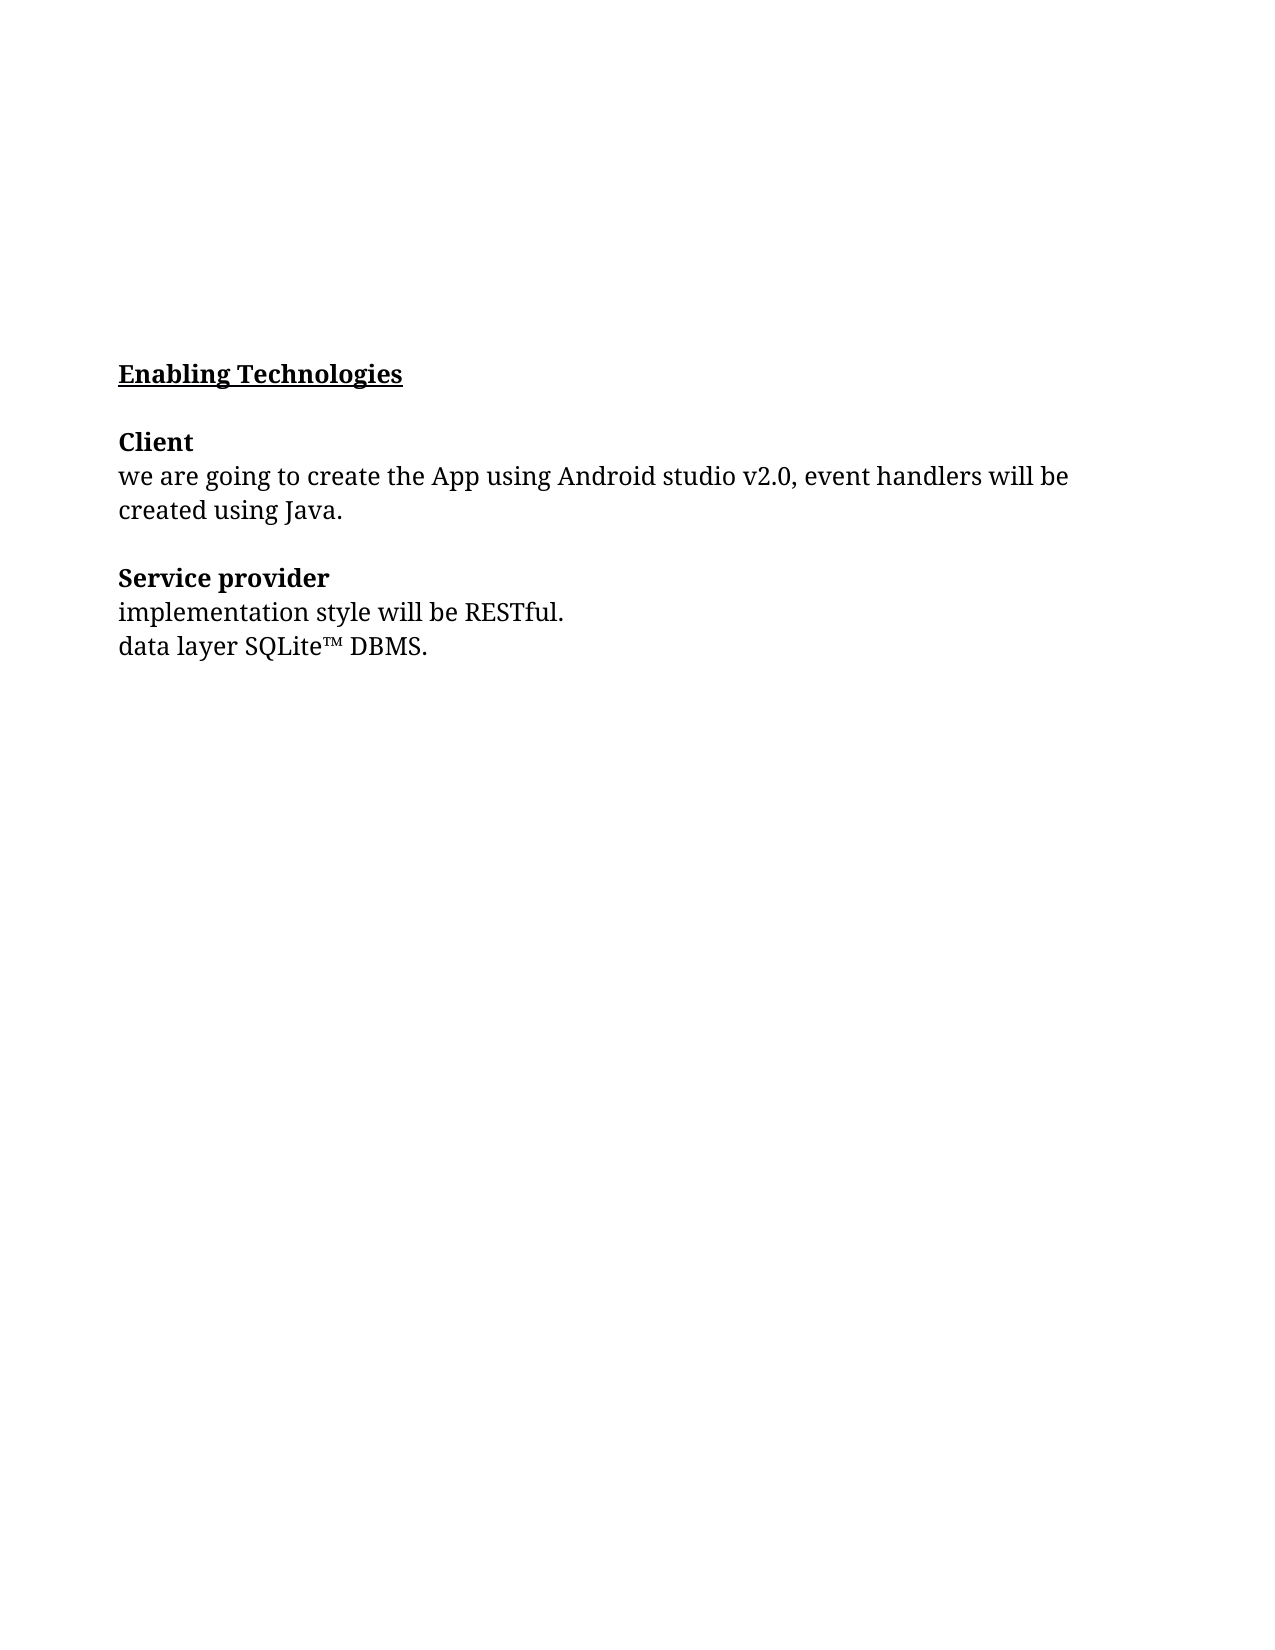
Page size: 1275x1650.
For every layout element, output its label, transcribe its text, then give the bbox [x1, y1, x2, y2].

text data layer SQLite™ DBMS. [118, 629, 1157, 663]
text implementation style will be RESTful. [118, 595, 1157, 629]
text Service provider [118, 561, 1157, 595]
text we are going to create the App using Android studio v2.0, event handlers will be created using Java. [118, 459, 1157, 527]
text Client [118, 425, 1157, 459]
text Enabling Technologies [118, 357, 1157, 391]
